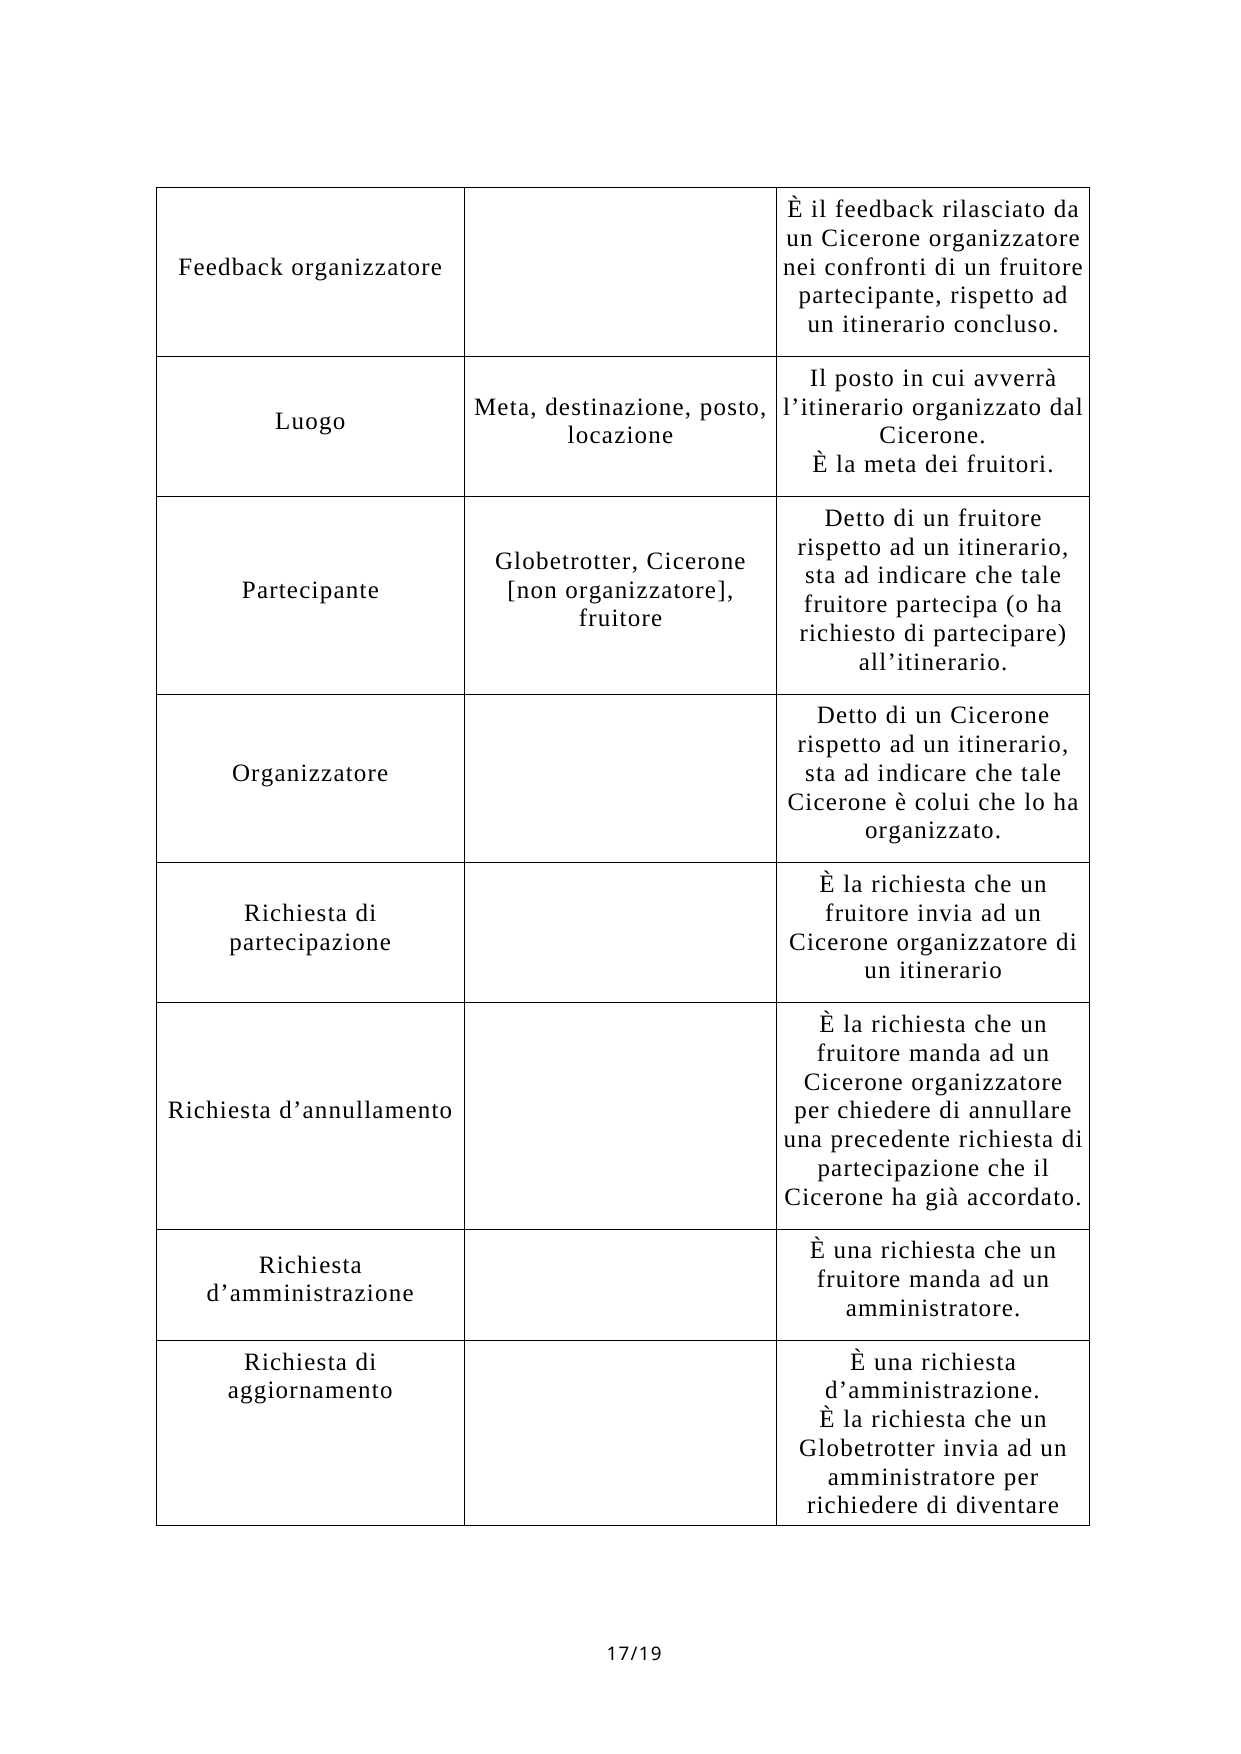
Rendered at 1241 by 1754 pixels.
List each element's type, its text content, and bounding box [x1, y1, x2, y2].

table_cell Detto di un fruitore rispetto ad un itinerario, sta ad indicare che tale fruitore partecipa (o ha richiesto di partecipare) all’itinerario. [777, 497, 1089, 693]
table_cell Partecipante [157, 497, 464, 693]
table_cell Detto di un Cicerone rispetto ad un itinerario, sta ad indicare che tale Cicerone è colui che lo ha organizzato. [777, 695, 1089, 862]
table_cell [465, 695, 776, 862]
table_cell [465, 1003, 776, 1228]
table_cell Il posto in cui avverrà l’itinerario organizzato dal Cicerone. È la meta dei fruitori. [777, 357, 1089, 496]
table_cell È la richiesta che un fruitore manda ad un Cicerone organizzatore per chiedere di annullare una precedente richiesta di partecipazione che il Cicerone ha già accordato. [777, 1003, 1089, 1228]
table_cell Richiesta d’amministrazione [157, 1230, 464, 1340]
table_cell È una richiesta che un fruitore manda ad un amministratore. [777, 1230, 1089, 1340]
table_cell Richiesta di partecipazione [157, 863, 464, 1002]
table_cell [465, 863, 776, 1002]
table_cell È la richiesta che un fruitore invia ad un Cicerone organizzatore di un itinerario [777, 863, 1089, 1002]
table_cell Globetrotter, Cicerone [non organizzatore], fruitore [465, 497, 776, 693]
table_cell [465, 1230, 776, 1340]
table_cell [465, 1341, 776, 1525]
table_cell È il feedback rilasciato da un Cicerone organizzatore nei confronti di un fruitore partecipante, rispetto ad un itinerario concluso. [777, 188, 1089, 356]
table_cell [465, 188, 776, 356]
table_cell Organizzatore [157, 695, 464, 862]
table_cell Feedback organizzatore [157, 188, 464, 356]
table_cell Richiesta d’annullamento [157, 1003, 464, 1228]
table_cell È una richiesta d’amministrazione. È la richiesta che un Globetrotter invia ad un amministratore per richiedere di diventare [777, 1341, 1089, 1525]
table_cell Meta, destinazione, posto, locazione [465, 357, 776, 496]
table_cell Richiesta di aggiornamento [157, 1341, 464, 1525]
table_cell Luogo [157, 357, 464, 496]
